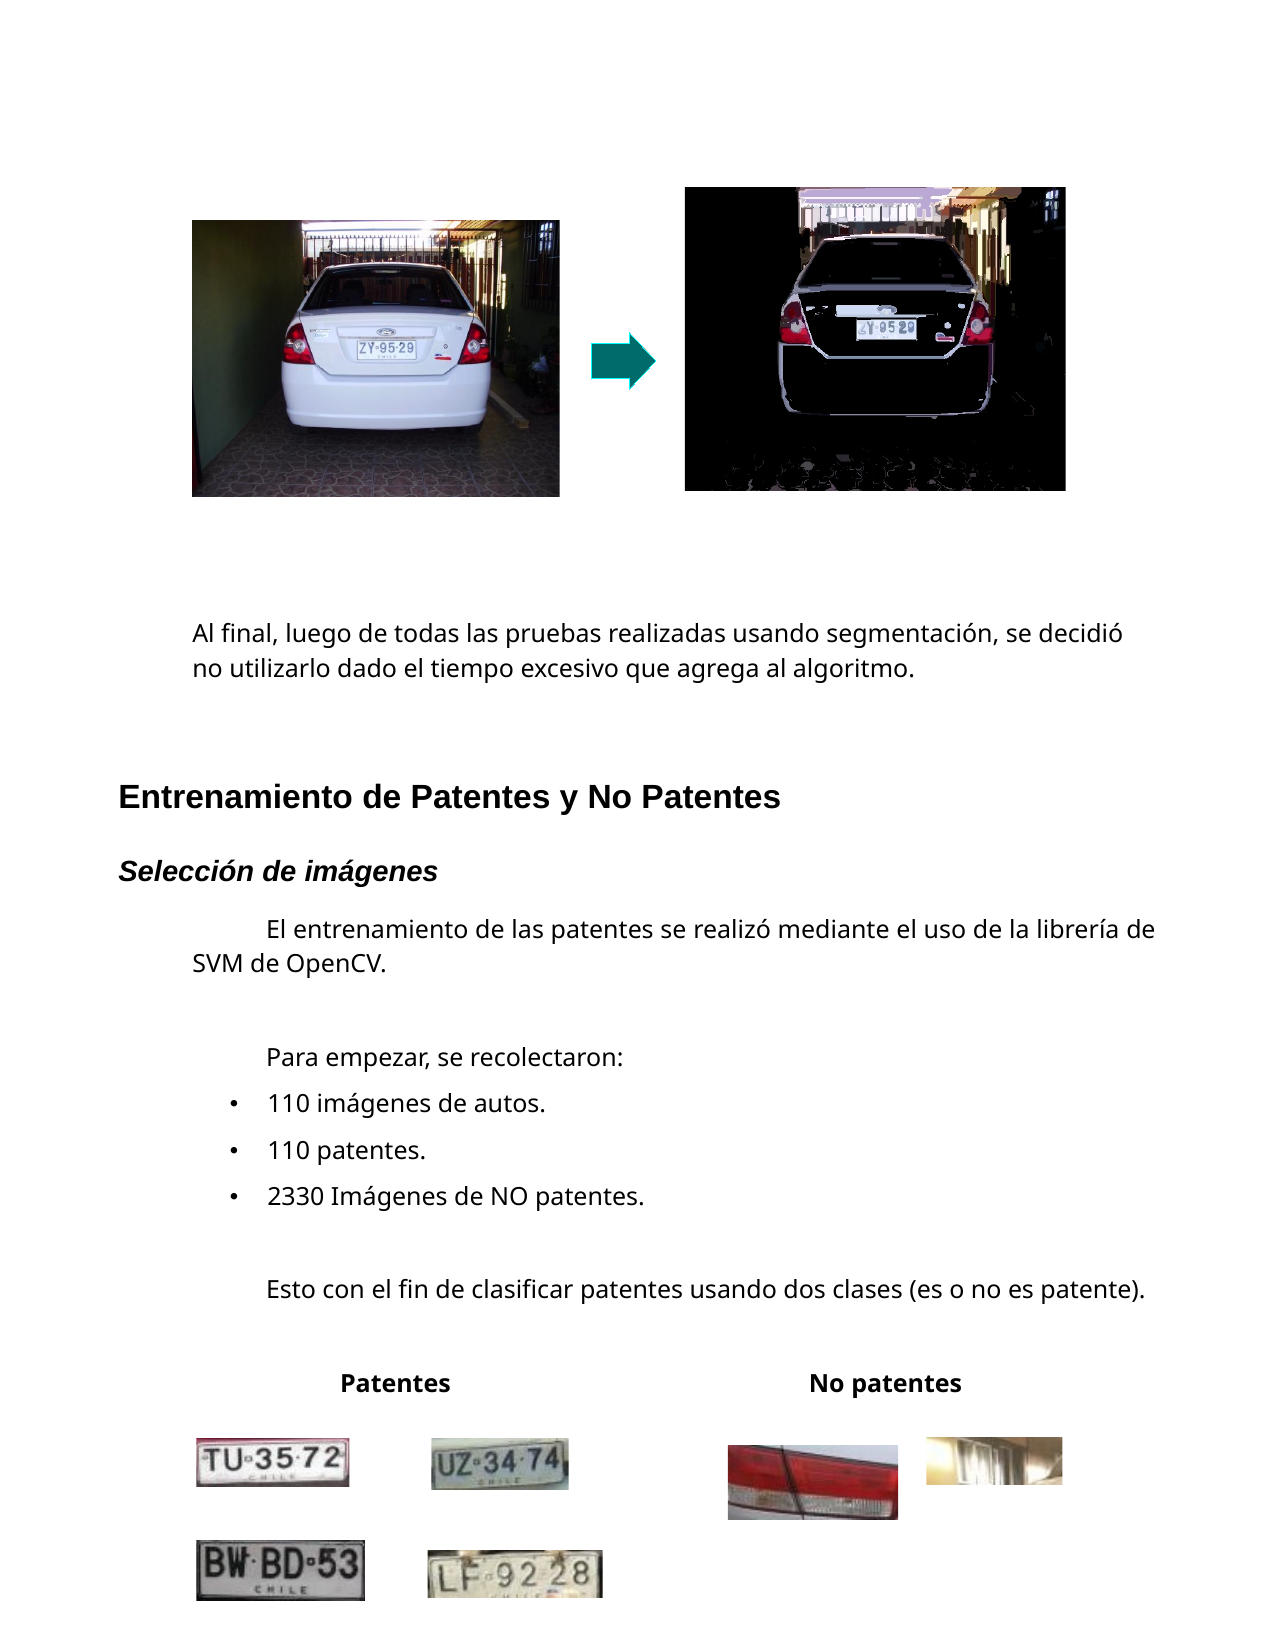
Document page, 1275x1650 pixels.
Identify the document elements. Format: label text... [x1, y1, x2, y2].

picture [192, 220, 560, 497]
text Patentes No patentes [192, 1365, 1157, 1399]
picture [727, 1445, 899, 1520]
picture [431, 1438, 569, 1490]
list 2330 Imágenes de NO patentes. [229, 1179, 1157, 1213]
text Al final, luego de todas las pruebas realizadas usando segmentación, se decidió no utilizarlo dado el tiempo excesivo que agrega al algoritmo. [192, 616, 1157, 684]
subtitle Entrenamiento de Patentes y No Patentes [118, 777, 1157, 816]
picture [427, 1550, 603, 1598]
text El entrenamiento de las patentes se realizó mediante el uso de la librería de SVM de OpenCV. [192, 912, 1157, 980]
list 110 patentes. [229, 1132, 1157, 1166]
list 110 imágenes de autos. [229, 1086, 1157, 1120]
text Para empezar, se recolectaron: [192, 1039, 1157, 1073]
picture [684, 187, 1066, 491]
picture [196, 1438, 350, 1487]
text Esto con el fin de clasificar patentes usando dos clases (es o no es patente). [192, 1272, 1157, 1306]
subtitle Selección de imágenes [118, 853, 1157, 887]
picture [926, 1437, 1063, 1485]
picture [196, 1540, 365, 1601]
